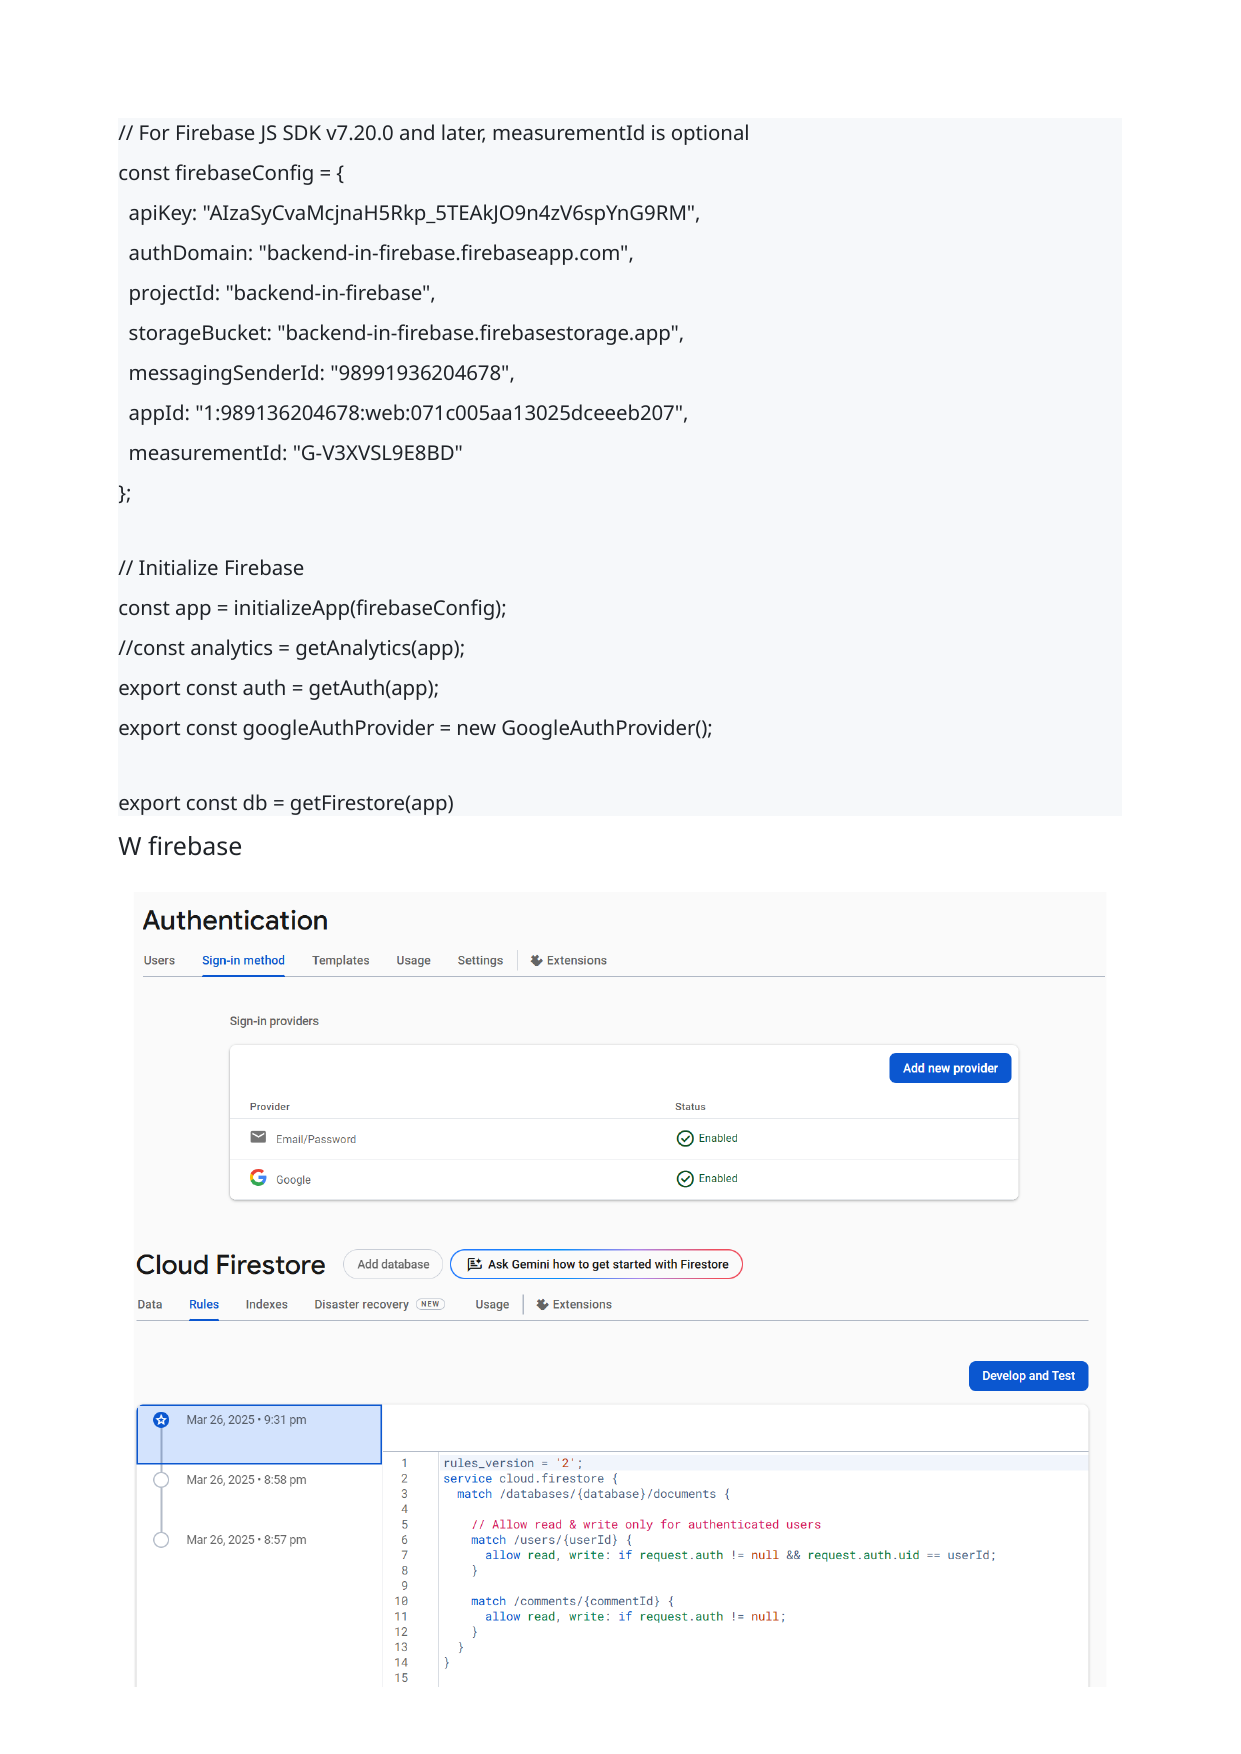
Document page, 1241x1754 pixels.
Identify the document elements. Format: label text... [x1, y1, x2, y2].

text export const auth = getAuth(app); [118, 674, 1122, 701]
text // For Firebase JS SDK v7.20.0 and later, measurementId is optional [118, 118, 1122, 146]
text export const googleAuthProvider = new GoogleAuthProvider(); [118, 714, 1122, 742]
text projectId: "backend-in-firebase", [118, 278, 1122, 306]
text storageBucket: "backend-in-firebase.firebasestorage.app", [118, 319, 1122, 346]
text W firebase [118, 828, 1122, 862]
picture [133, 892, 1107, 1687]
text apiKey: "AIzaSyCvaMcjnaH5Rkp_5TEAkJO9n4zV6spYnG9RM", [118, 198, 1122, 226]
text //const analytics = getAnalytics(app); [118, 634, 1122, 661]
text // Initialize Firebase [118, 553, 1122, 581]
text measurementId: "G-V3XVSL9E8BD" [118, 439, 1122, 467]
text const app = initializeApp(firebaseConfig); [118, 593, 1122, 621]
text export const db = getFirestore(app) [118, 788, 1122, 816]
text authDomain: "backend-in-firebase.firebaseapp.com", [118, 238, 1122, 266]
text appId: "1:989136204678:web:071c005aa13025dceeeb207", [118, 399, 1122, 427]
text const firebaseConfig = { [118, 158, 1122, 186]
text }; [118, 479, 1122, 507]
text messagingSenderId: "98991936204678", [118, 359, 1122, 386]
